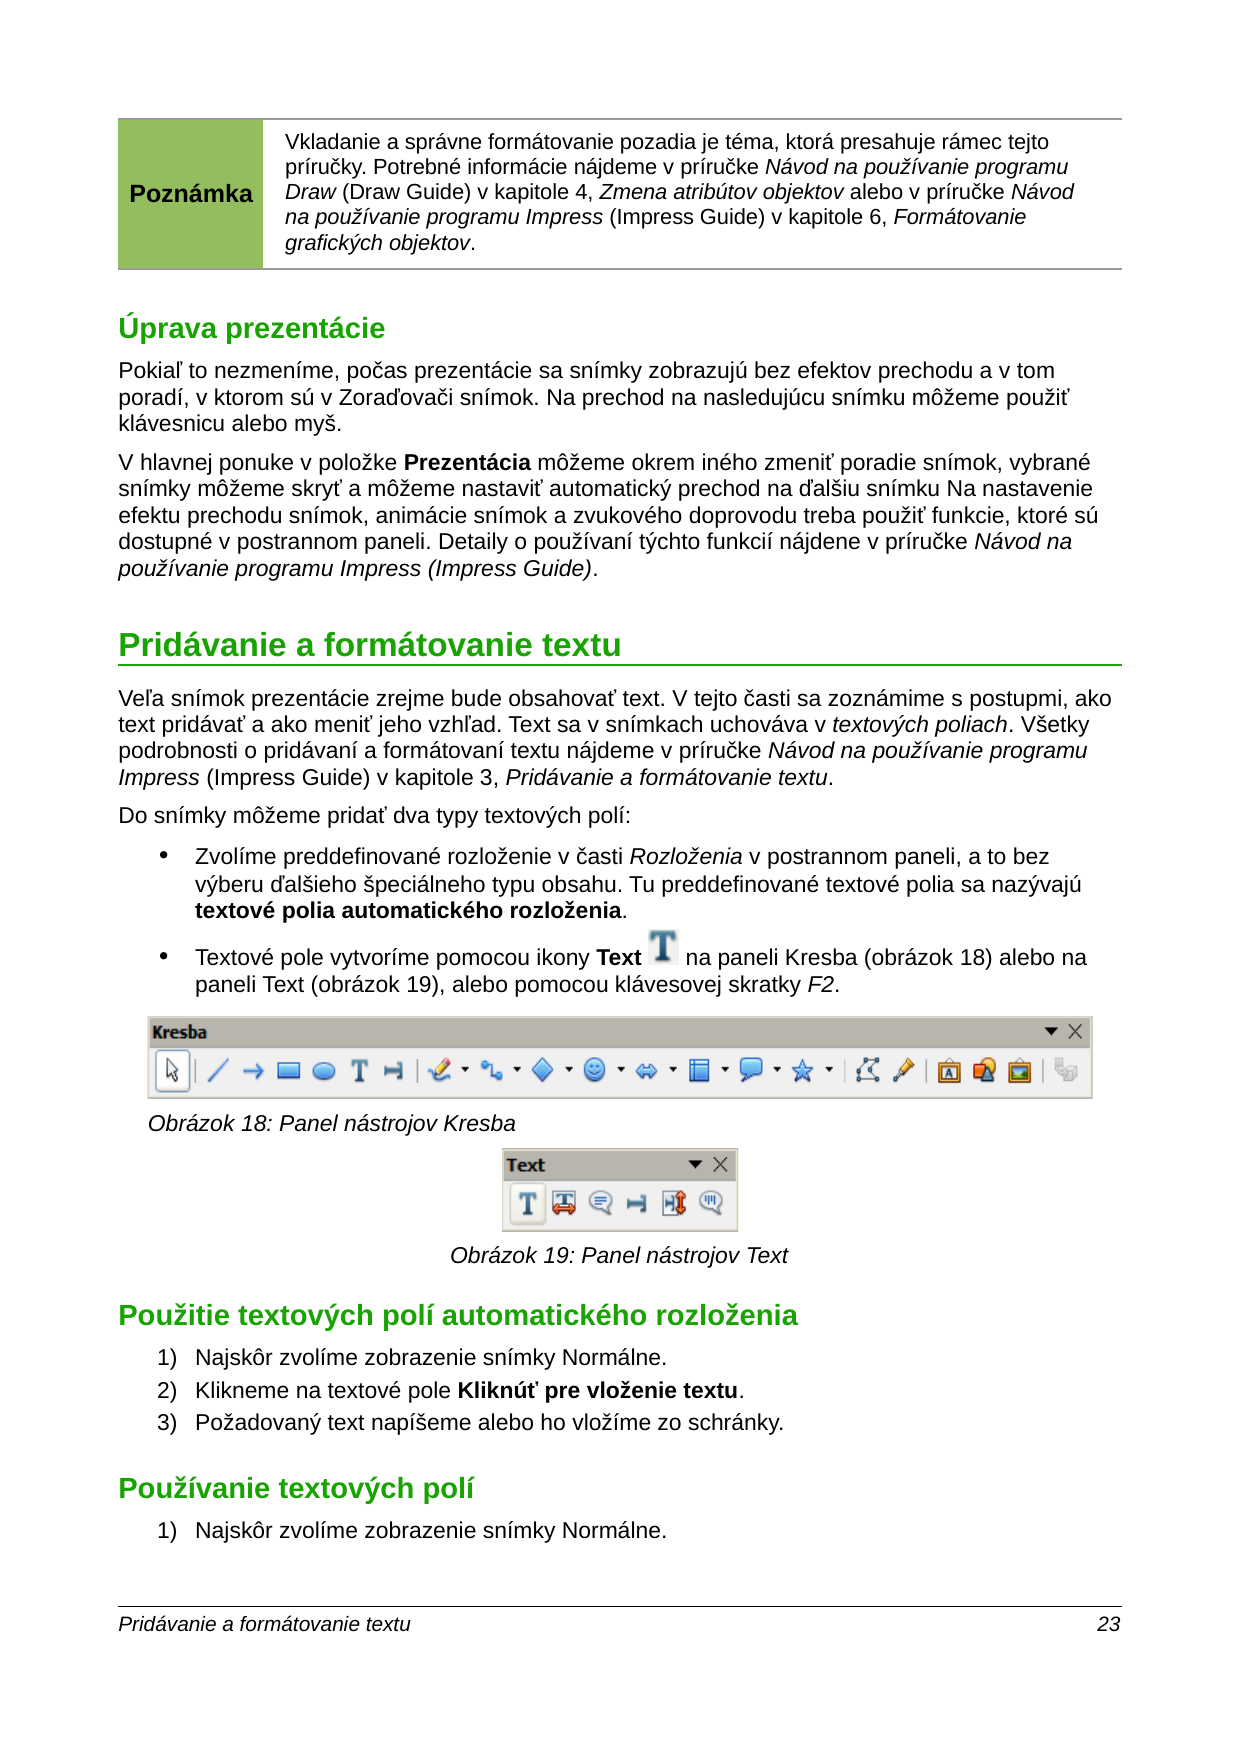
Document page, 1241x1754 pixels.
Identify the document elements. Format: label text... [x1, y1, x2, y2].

text Obrázok 18: Panel nástrojov Kresba [148, 1109, 1093, 1136]
list Zvolíme preddefinované rozloženie v časti Rozloženia v postrannom paneli, a to bez výberu ďalšieho špeciálneho typu obsahu. Tu preddefinované textové polia sa nazývajú textové polia automatického rozloženia. [156, 841, 1122, 923]
subtitle Použitie textových polí automatického rozloženia [118, 1298, 1122, 1332]
subtitle Úprava prezentácie [118, 312, 1122, 345]
subtitle Používanie textových polí [118, 1471, 1122, 1505]
list Najskôr zvolíme zobrazenie snímky Normálne. [177, 1344, 1122, 1371]
text V hlavnej ponuke v položke Prezentácia môžeme okrem iného zmeniť poradie snímok, vybrané snímky môžeme skryť a môžeme nastaviť automatický prechod na ďalšiu snímku Na nastavenie efektu prechodu snímok, animácie snímok a zvukového doprovodu treba použiť funkcie, ktoré sú dostupné v postrannom paneli. Detaily o používaní týchto funkcií nájdene v príručke Návod na používanie programu Impress (Impress Guide). [118, 449, 1122, 581]
text Veľa snímok prezentácie zrejme bude obsahovať text. V tejto časti sa zoznámime s postupmi, ako text pridávať a ako meniť jeho vzhľad. Text sa v snímkach uchováva v textových poliach. Všetky podrobnosti o pridávaní a formátovaní textu nájdeme v príručke Návod na používanie programu Impress (Impress Guide) v kapitole 3, Pridávanie a formátovanie textu. [118, 684, 1122, 790]
picture [502, 1148, 739, 1232]
text Obrázok 19: Panel nástrojov Text [348, 1242, 892, 1269]
text Do snímky môžeme pridať dva typy textových polí: [118, 802, 1122, 829]
subtitle Pridávanie a formátovanie textu [118, 625, 1122, 664]
list Požadovaný text napíšeme alebo ho vložíme zo schránky. [177, 1409, 1122, 1436]
table_header Vkladanie a správne formátovanie pozadia je téma, ktorá presahuje rámec tejto príručky. Potrebné informácie nájdeme v príručke Návod na používanie programu Draw (Draw Guide) v kapitole 4, Zmena atribútov objektov alebo v príručke Návod na používanie programu Impress (Impress Guide) v kapitole 6, Formátovanie grafických objektov. [264, 120, 1122, 268]
table_header Poznámka [118, 120, 263, 268]
text Pokiaľ to nezmeníme, počas prezentácie sa snímky zobrazujú bez efektov prechodu a v tom poradí, v ktorom sú v Zoraďovači snímok. Na prechod na nasledujúcu snímku môžeme použiť klávesnicu alebo myš. [118, 357, 1122, 437]
list Klikneme na textové pole Kliknúť pre vloženie textu. [177, 1377, 1122, 1403]
picture [647, 929, 680, 965]
picture [147, 1016, 1093, 1099]
list Najskôr zvolíme zobrazenie snímky Normálne. [177, 1517, 1122, 1543]
list Textové pole vytvoríme pomocou ikony Text na paneli Kresba (obrázok 18) alebo na paneli Text (obrázok 19), alebo pomocou klávesovej skratky F2. [156, 929, 1122, 997]
